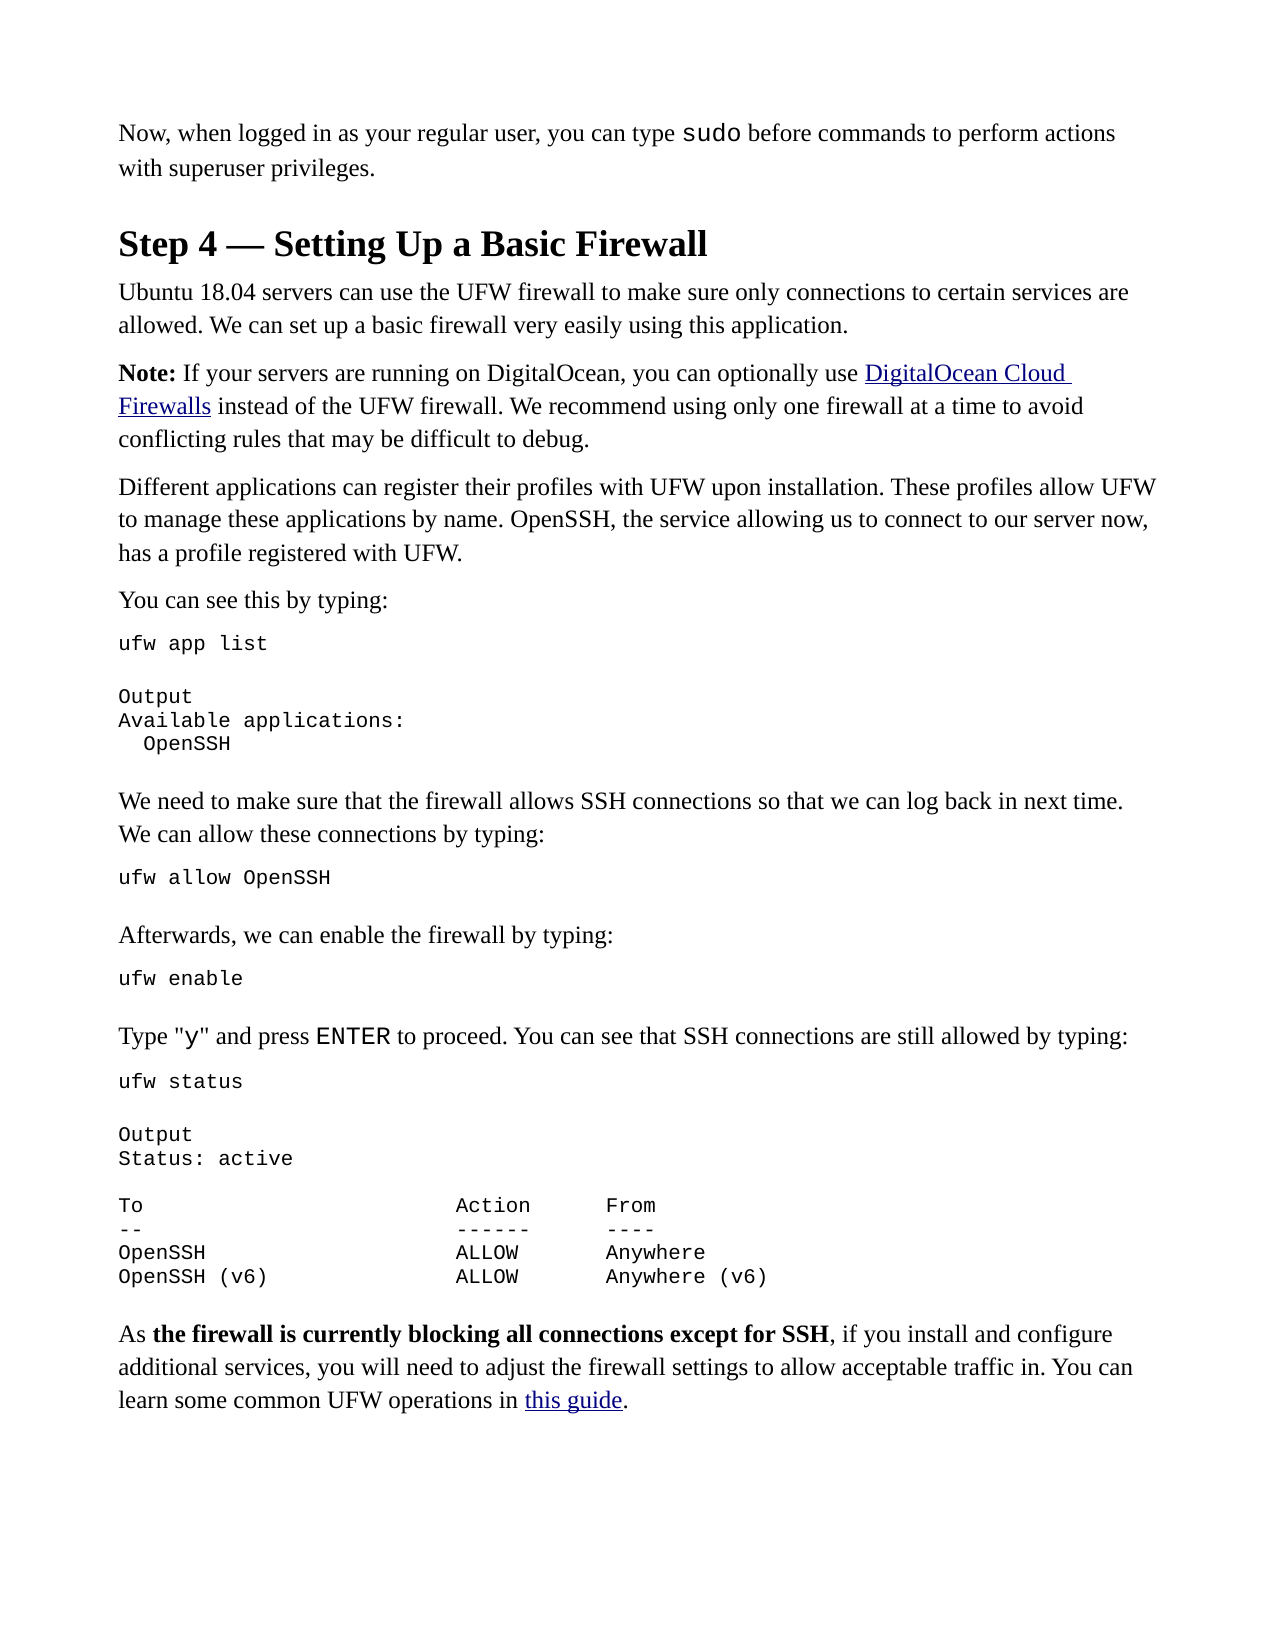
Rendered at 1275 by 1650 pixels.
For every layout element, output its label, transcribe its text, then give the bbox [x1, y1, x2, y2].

text OpenSSH [118, 733, 1157, 757]
text Different applications can register their profiles with UFW upon installation. These profiles allow UFW to manage these applications by name. OpenSSH, the service allowing us to connect to our server now, has a profile registered with UFW. [118, 472, 1157, 566]
text ufw status [118, 1071, 1157, 1094]
text You can see this by typing: [118, 585, 1157, 614]
text ufw app list [118, 633, 1157, 656]
text Status: active [118, 1148, 1157, 1171]
subtitle Step 4 — Setting Up a Basic Firewall [118, 222, 1157, 265]
text OpenSSH ALLOW Anywhere [118, 1242, 1157, 1266]
text As the firewall is currently blocking all connections except for SSH, if you install and configure additional services, you will need to adjust the firewall settings to allow acceptable traffic in. You can learn some common UFW operations in this guide. [118, 1319, 1157, 1414]
text We need to make sure that the firewall allows SSH connections so that we can log back in next time. We can allow these connections by typing: [118, 786, 1157, 848]
text Output [118, 1124, 1157, 1148]
text OpenSSH (v6) ALLOW Anywhere (v6) [118, 1266, 1157, 1289]
text Note: If your servers are running on DigitalOcean, you can optionally use DigitalOcean Cloud Firewalls instead of the UFW firewall. We recommend using only one firewall at a time to avoid conflicting rules that may be difficult to debug. [118, 358, 1157, 453]
text Available applications: [118, 709, 1157, 733]
text Ubuntu 18.04 servers can use the UFW firewall to make sure only connections to certain services are allowed. We can set up a basic firewall very easily using this application. [118, 277, 1157, 339]
text Type "y" and press ENTER to proceed. You can see that SSH connections are still allowed by typing: [118, 1021, 1157, 1052]
text Afterwards, we can enable the firewall by typing: [118, 920, 1157, 949]
text Now, when logged in as your regular user, you can type sudo before commands to perform actions with superuser privileges. [118, 118, 1157, 182]
text ufw enable [118, 968, 1157, 991]
text Output [118, 686, 1157, 709]
text To Action From [118, 1195, 1157, 1218]
text -- ------ ---- [118, 1218, 1157, 1242]
text ufw allow OpenSSH [118, 867, 1157, 891]
